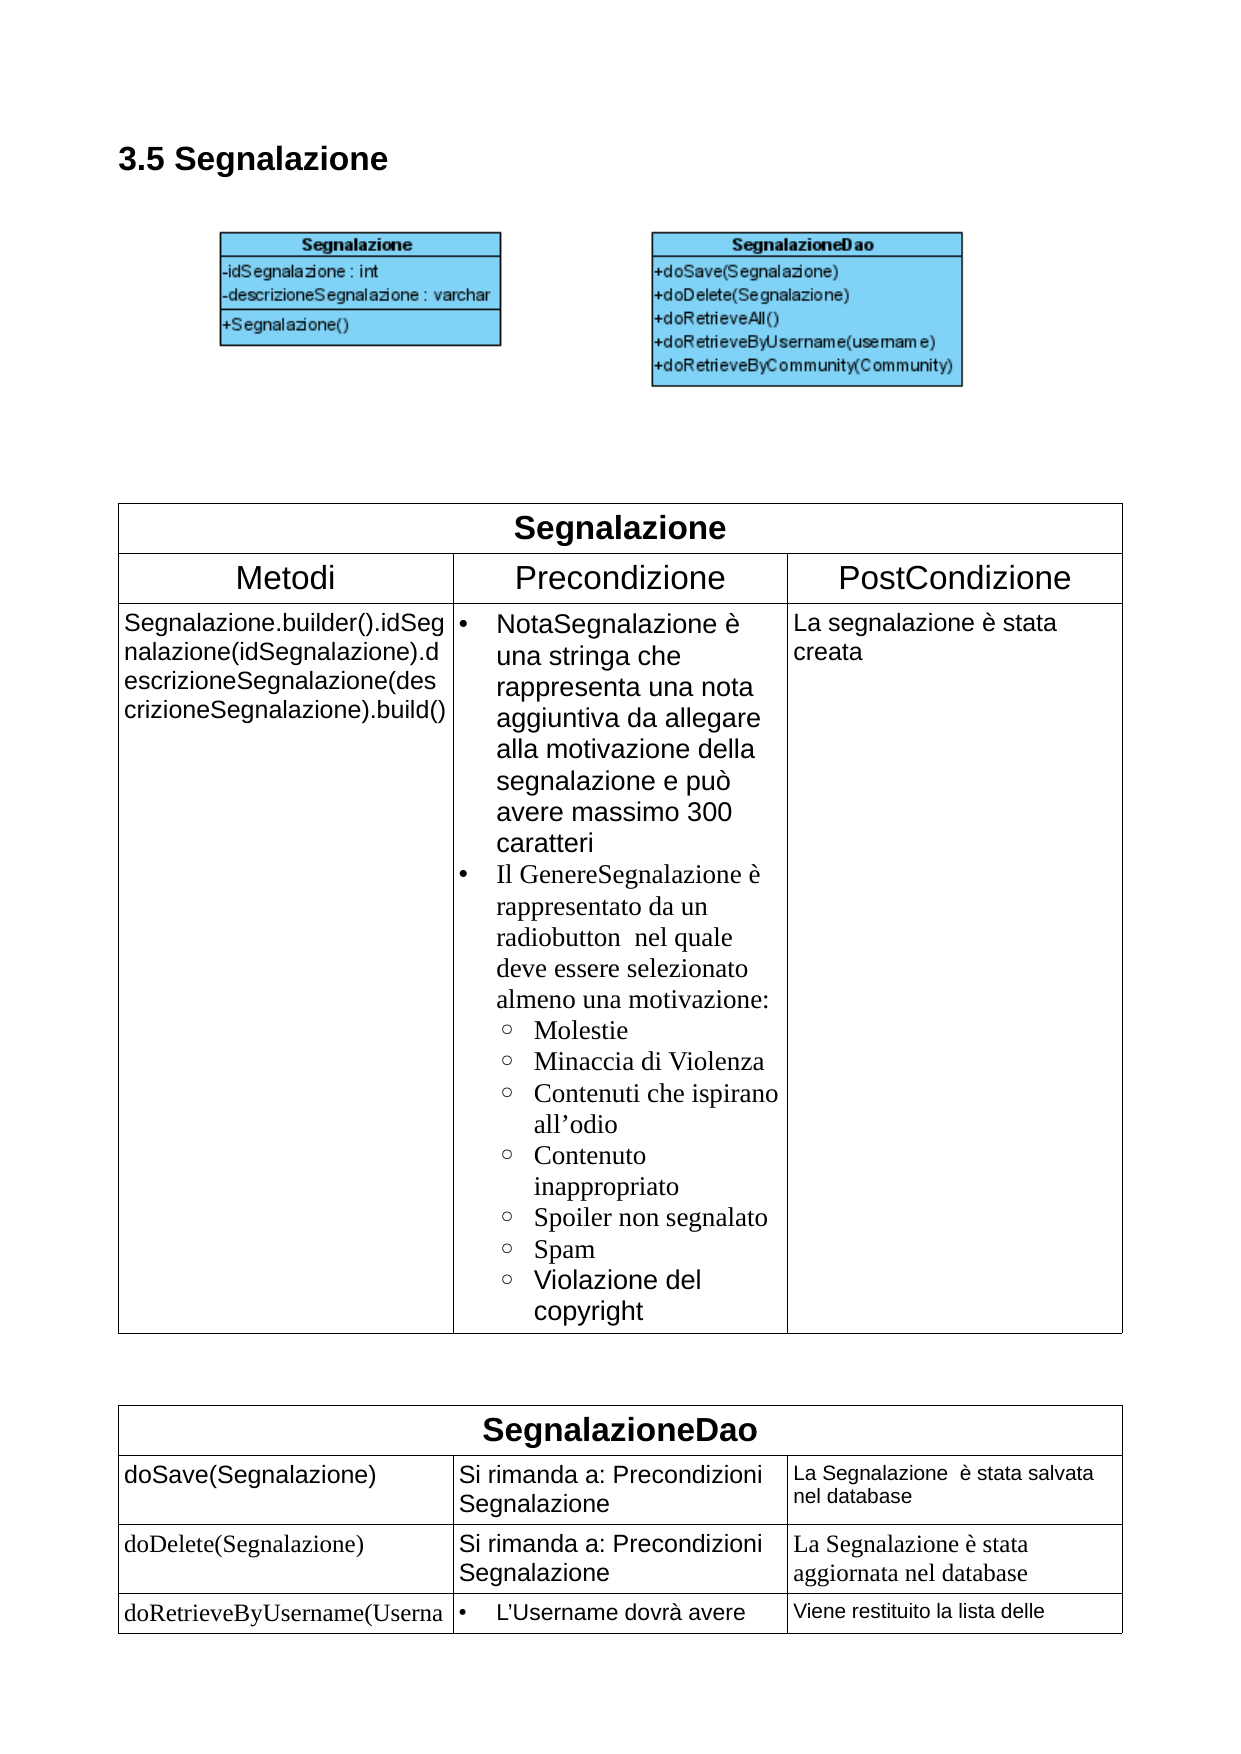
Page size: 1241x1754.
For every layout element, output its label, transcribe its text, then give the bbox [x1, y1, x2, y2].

table_cell La Segnalazione è stata aggiornata nel database [788, 1525, 1122, 1593]
subtitle 3.5 Segnalazione [118, 139, 1122, 178]
table_cell La Segnalazione è stata salvata nel database [788, 1456, 1122, 1523]
table_cell Si rimanda a: Precondizioni Segnalazione [454, 1525, 787, 1593]
table_cell Si rimanda a: Precondizioni Segnalazione [454, 1456, 787, 1523]
table_cell La segnalazione è stata creata [788, 604, 1122, 1332]
table_cell doRetrieveByUsername(Userna [119, 1594, 453, 1633]
table_cell Viene restituito la lista delle [788, 1594, 1122, 1633]
table_cell doDelete(Segnalazione) [119, 1525, 453, 1593]
picture [184, 190, 1057, 434]
table_cell NotaSegnalazione è una stringa che rappresenta una nota aggiuntiva da allegare alla motivazione della segnalazione e può avere massimo 300 caratteri Il GenereSegnalazione è rappresentato da un radiobutton nel quale deve essere selezionato almeno una motivazione: Molestie Minaccia di Violenza Contenuti che ispirano all’odio Contenuto inappropriato Spoiler non segnalato Spam Violazione del copyright [454, 604, 787, 1332]
table_cell L’Username dovrà avere [454, 1594, 787, 1633]
table_header SegnalazioneDao [119, 1406, 1122, 1454]
table_cell doSave(Segnalazione) [119, 1456, 453, 1523]
table_cell PostCondizione [788, 554, 1122, 602]
table_cell Precondizione [454, 554, 787, 602]
table_cell Segnalazione.builder().idSegnalazione(idSegnalazione).descrizioneSegnalazione(descrizioneSegnalazione).build() [119, 604, 453, 1332]
table_cell Metodi [119, 554, 453, 602]
table_header Segnalazione [119, 504, 1122, 552]
